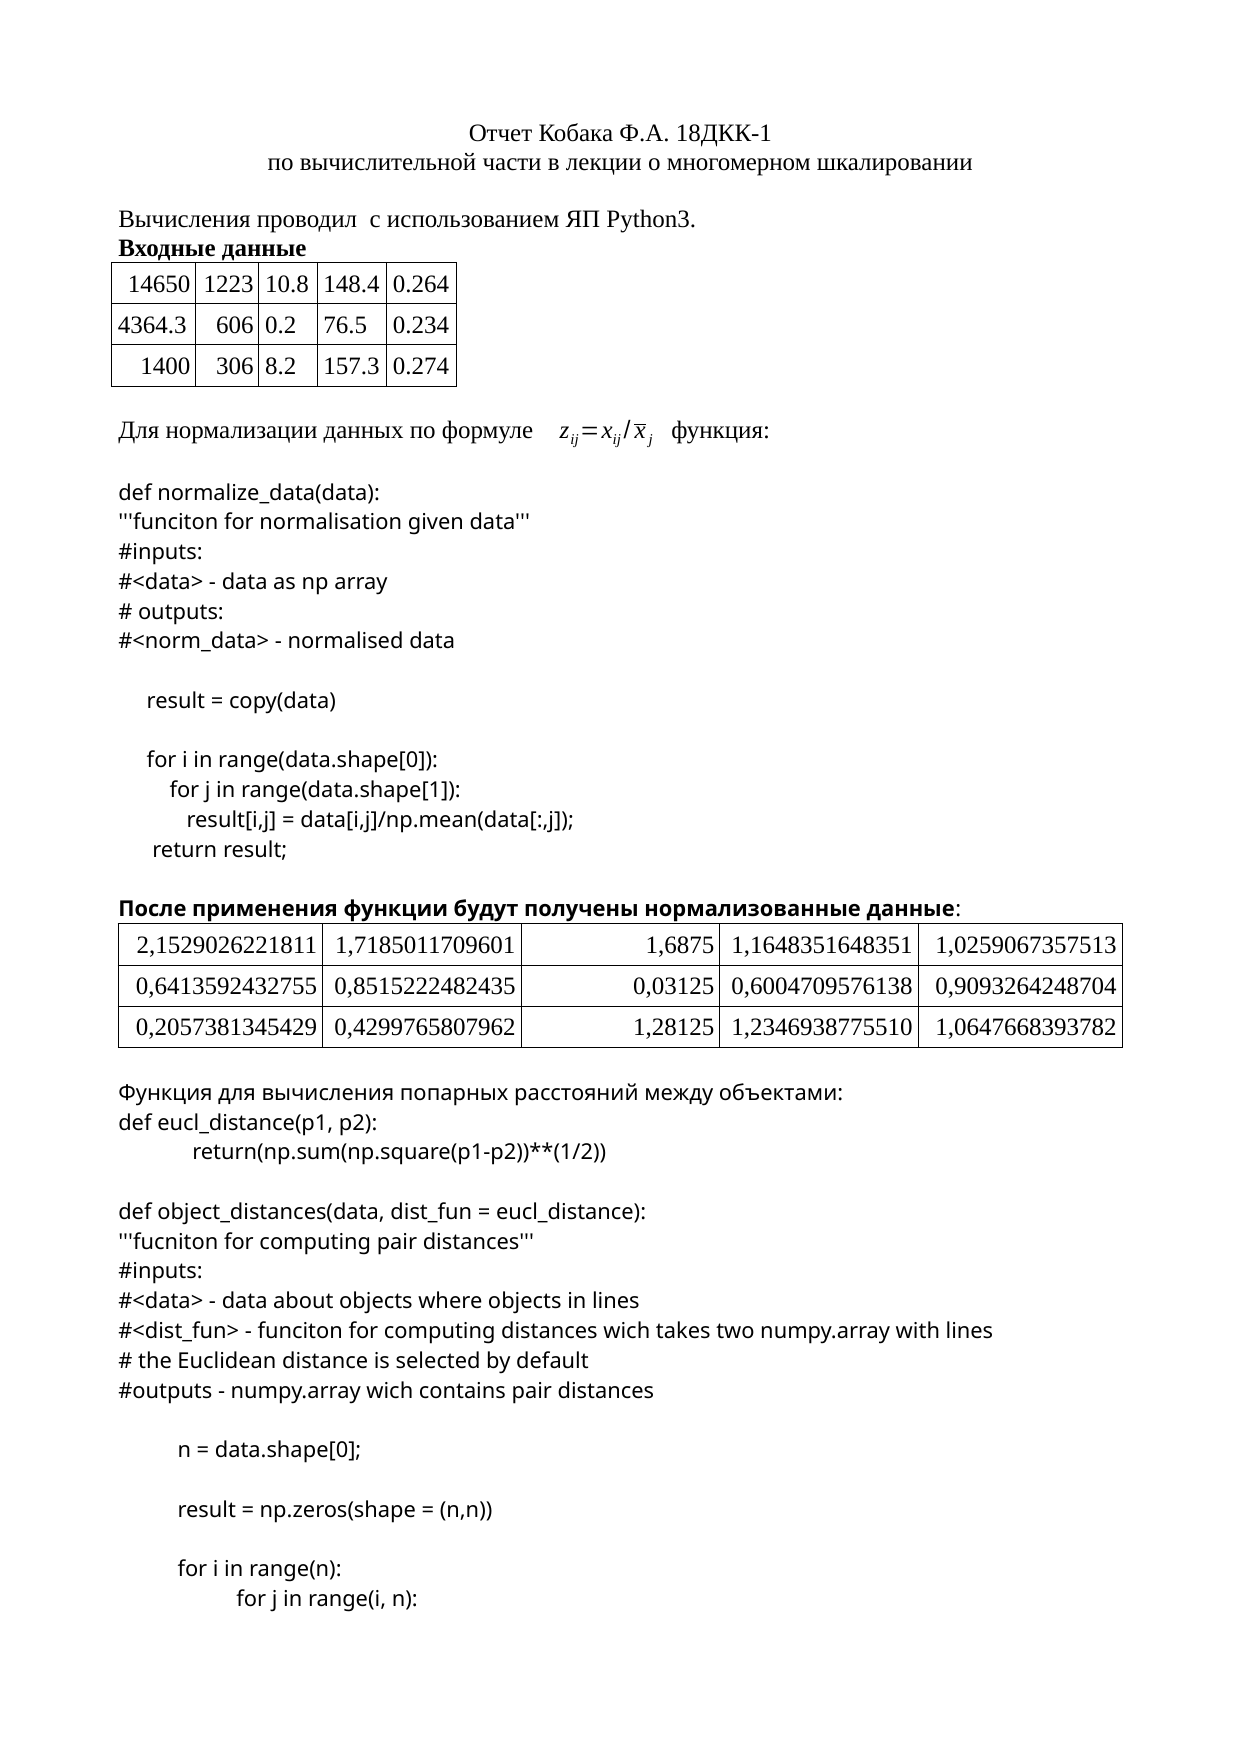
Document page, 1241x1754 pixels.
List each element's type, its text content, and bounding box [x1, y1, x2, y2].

text #<dist_fun> - funciton for computing distances wich takes two numpy.array with lines [118, 1315, 1122, 1345]
text #inputs: [118, 1255, 1122, 1285]
table_cell 76.5 [318, 304, 386, 344]
table_cell 0,9093264248704 [919, 966, 1122, 1006]
table_cell 606 [196, 304, 258, 344]
table_header 0.264 [387, 263, 456, 303]
text #<data> - data about objects where objects in lines [118, 1285, 1122, 1315]
text #<data> - data as np array [118, 566, 1122, 596]
table_header 1,7185011709601 [323, 924, 521, 964]
table_cell 1,28125 [522, 1007, 719, 1047]
text result = copy(data) [118, 685, 1122, 715]
table_cell 1,0647668393782 [919, 1007, 1122, 1047]
table_cell 0,6004709576138 [720, 966, 918, 1006]
table_header 148.4 [318, 263, 386, 303]
text Функция для вычисления попарных расстояний между объектами: [118, 1077, 1122, 1107]
text def normalize_data(data): [118, 477, 1122, 506]
table_header 1,0259067357513 [919, 924, 1122, 964]
text return(np.sum(np.square(p1-p2))**(1/2)) [118, 1136, 1122, 1166]
text #inputs: [118, 536, 1122, 566]
text по вычислительной части в лекции о многомерном шкалировании [118, 147, 1122, 176]
text for j in range(data.shape[1]): [118, 774, 1122, 804]
text '''funciton for normalisation given data''' [118, 506, 1122, 536]
text Для нормализации данных по формуле функция: [118, 415, 1122, 448]
table_header 14650 [112, 263, 195, 303]
table_cell 306 [196, 345, 258, 386]
text #outputs - numpy.array wich contains pair distances [118, 1374, 1122, 1404]
table_cell 0,2057381345429 [119, 1007, 322, 1047]
text # outputs: [118, 596, 1122, 626]
text #<norm_data> - normalised data [118, 626, 1122, 655]
table_cell 8.2 [259, 345, 317, 386]
text '''fucniton for computing pair distances''' [118, 1226, 1122, 1255]
table_header 10.8 [259, 263, 317, 303]
text for j in range(i, n): [236, 1583, 1122, 1613]
text # the Euclidean distance is selected by default [118, 1345, 1122, 1374]
text for i in range(n): [177, 1553, 1122, 1583]
table_cell 0,4299765807962 [323, 1007, 521, 1047]
table_cell 1400 [112, 345, 195, 386]
table_cell 0,8515222482435 [323, 966, 521, 1006]
text for i in range(data.shape[0]): [118, 744, 1122, 774]
table_cell 1,2346938775510 [720, 1007, 918, 1047]
text n = data.shape[0]; [177, 1434, 1122, 1464]
table_cell 4364.3 [112, 304, 195, 344]
table_cell 0.274 [387, 345, 456, 386]
table_cell 0,03125 [522, 966, 719, 1006]
table_header 1,6875 [522, 924, 719, 964]
table_cell 0.2 [259, 304, 317, 344]
table_header 1223 [196, 263, 258, 303]
text def object_distances(data, dist_fun = eucl_distance): [118, 1196, 1122, 1226]
text После применения функции будут получены нормализованные данные: [118, 893, 1122, 923]
text Вычисления проводил с использованием ЯП Python3. [118, 204, 1122, 233]
table_header 2,1529026221811 [119, 924, 322, 964]
table_cell 157.3 [318, 345, 386, 386]
table_cell 0,6413592432755 [119, 966, 322, 1006]
text result[i,j] = data[i,j]/np.mean(data[:,j]); [118, 804, 1122, 834]
table_cell 0.234 [387, 304, 456, 344]
text return result; [118, 834, 1122, 864]
text def eucl_distance(p1, p2): [118, 1107, 1122, 1136]
text Входные данные [118, 233, 1122, 262]
table_header 1,1648351648351 [720, 924, 918, 964]
text result = np.zeros(shape = (n,n)) [177, 1493, 1122, 1523]
text Отчет Кобака Ф.А. 18ДКК-1 [118, 118, 1122, 147]
